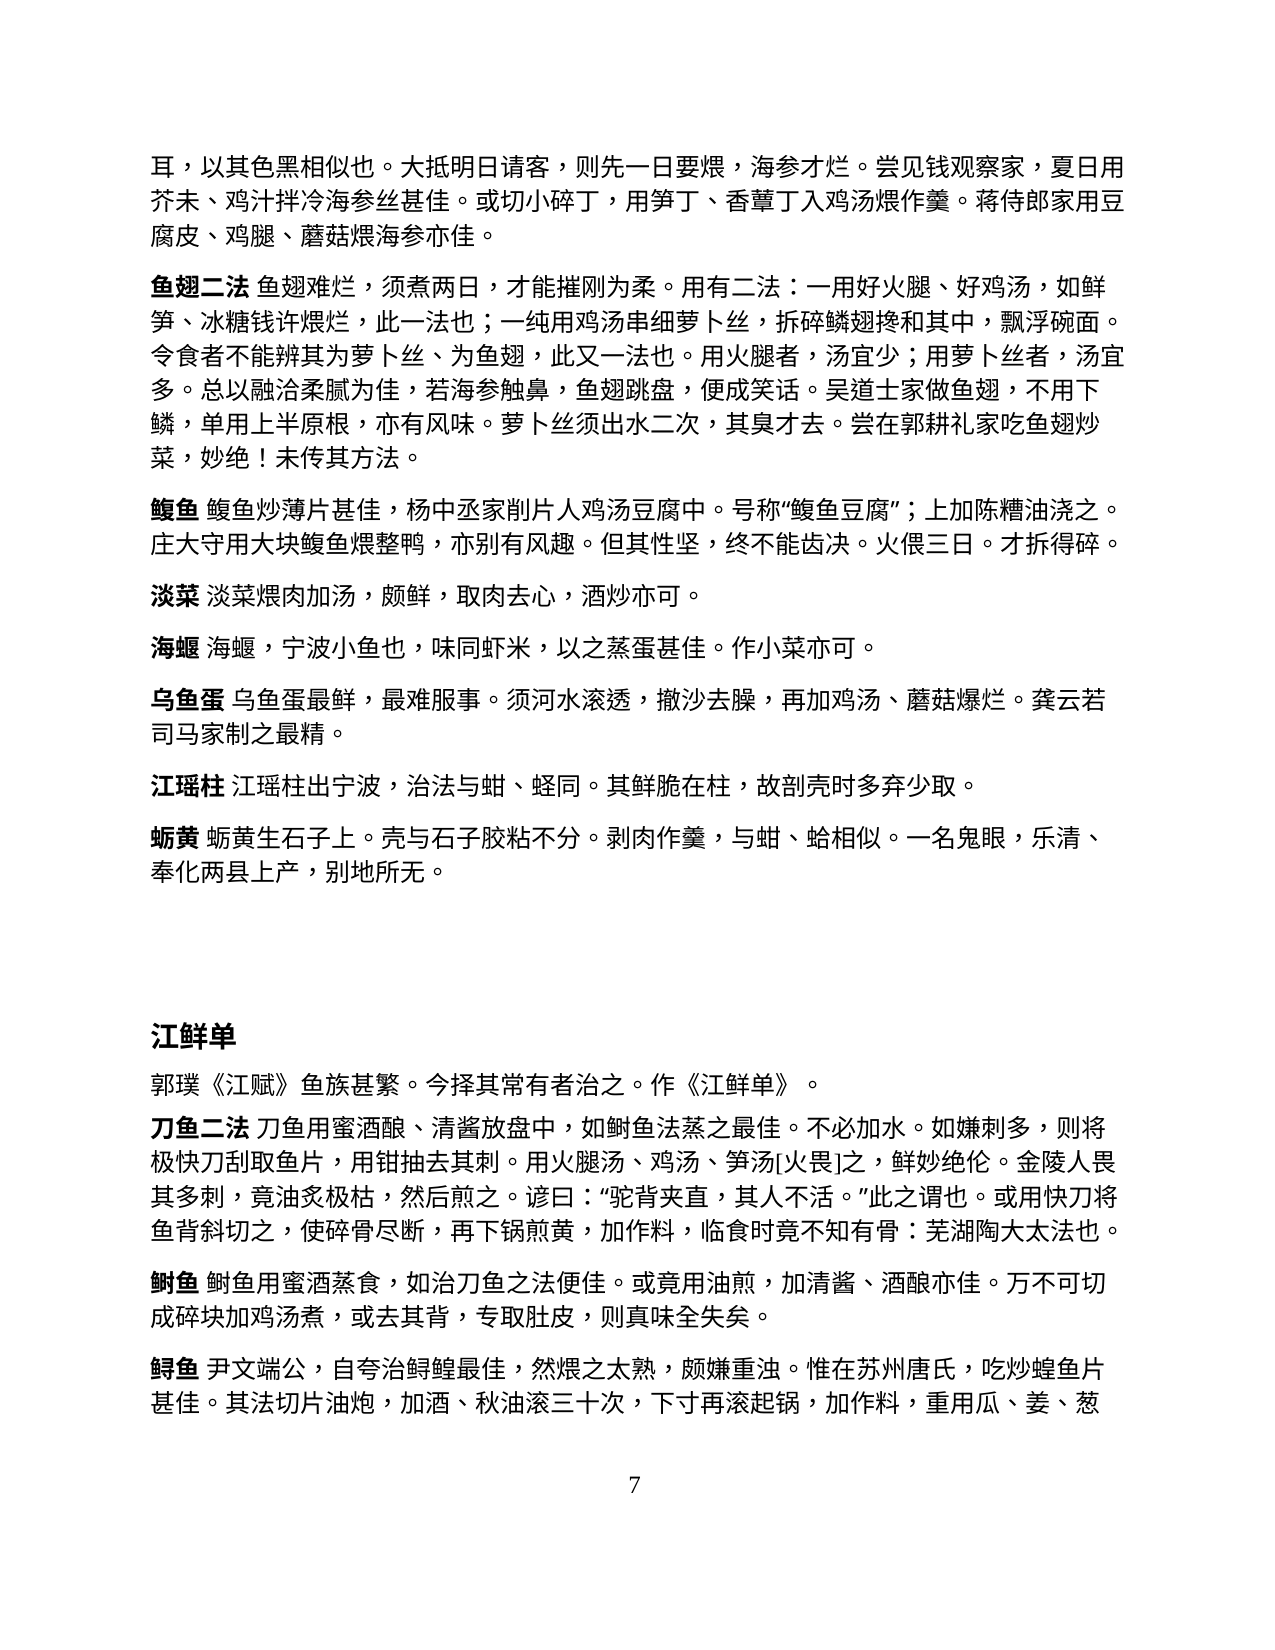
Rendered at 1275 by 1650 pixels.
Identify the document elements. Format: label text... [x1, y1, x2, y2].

text 刀鱼二法 刀鱼用蜜酒酿、清酱放盘中，如鲥鱼法蒸之最佳。不必加水。如嫌刺多，则将极快刀刮取鱼片，用钳抽去其刺。用火腿汤、鸡汤、笋汤[火畏]之，鲜妙绝伦。金陵人畏其多刺，竟油炙极枯，然后煎之。谚曰：“驼背夹直，其人不活。”此之谓也。或用快刀将鱼背斜切之，使碎骨尽断，再下锅煎黄，加作料，临食时竟不知有骨：芜湖陶大太法也。 [150, 1111, 1125, 1247]
subtitle 江鲜单 [150, 1016, 1125, 1056]
text 郭璞《江赋》鱼族甚繁。今择其常有者治之。作《江鲜单》。 [150, 1068, 1125, 1102]
text 鳆鱼 鳆鱼炒薄片甚佳，杨中丞家削片人鸡汤豆腐中。号称“鳆鱼豆腐”；上加陈糟油浇之。庄大守用大块鳆鱼煨整鸭，亦别有风趣。但其性坚，终不能齿决。火偎三日。才拆得碎。 [150, 492, 1125, 561]
text 江瑶柱 江瑶柱出宁波，治法与蚶、蛏同。其鲜脆在柱，故剖壳时多弃少取。 [150, 768, 1125, 802]
text 蛎黄 蛎黄生石子上。壳与石子胶粘不分。剥肉作羹，与蚶、蛤相似。一名鬼眼，乐清、奉化两县上产，别地所无。 [150, 820, 1125, 888]
text 海蝘 海蝘，宁波小鱼也，味同虾米，以之蒸蛋甚佳。作小菜亦可。 [150, 630, 1125, 664]
text 鲟鱼 尹文端公，自夸治鲟鳇最佳，然煨之太熟，颇嫌重浊。惟在苏州唐氏，吃炒蝗鱼片甚佳。其法切片油炮，加酒、秋油滚三十次，下寸再滚起锅，加作料，重用瓜、姜、葱 [150, 1351, 1125, 1419]
text 鲥鱼 鲥鱼用蜜酒蒸食，如治刀鱼之法便佳。或竟用油煎，加清酱、酒酿亦佳。万不可切成碎块加鸡汤煮，或去其背，专取肚皮，则真味全失矣。 [150, 1265, 1125, 1333]
text 淡菜 淡菜煨肉加汤，颇鲜，取肉去心，酒炒亦可。 [150, 578, 1125, 612]
text 鱼翅二法 鱼翅难烂，须煮两日，才能摧刚为柔。用有二法：一用好火腿、好鸡汤，如鲜笋、冰糖钱许煨烂，此一法也；一纯用鸡汤串细萝卜丝，拆碎鳞翅搀和其中，飘浮碗面。令食者不能辨其为萝卜丝、为鱼翅，此又一法也。用火腿者，汤宜少；用萝卜丝者，汤宜多。总以融洽柔腻为佳，若海参触鼻，鱼翅跳盘，便成笑话。吴道士家做鱼翅，不用下鳞，单用上半原根，亦有风味。萝卜丝须出水二次，其臭才去。尝在郭耕礼家吃鱼翅炒菜，妙绝！未传其方法。 [150, 270, 1125, 474]
text 乌鱼蛋 乌鱼蛋最鲜，最难服事。须河水滚透，撤沙去臊，再加鸡汤、蘑菇爆烂。龚云若司马家制之最精。 [150, 682, 1125, 751]
text 耳，以其色黑相似也。大抵明日请客，则先一日要煨，海参才烂。尝见钱观察家，夏日用芥未、鸡汁拌冷海参丝甚佳。或切小碎丁，用笋丁、香蕈丁入鸡汤煨作羹。蒋侍郎家用豆腐皮、鸡腿、蘑菇煨海参亦佳。 [150, 150, 1125, 252]
